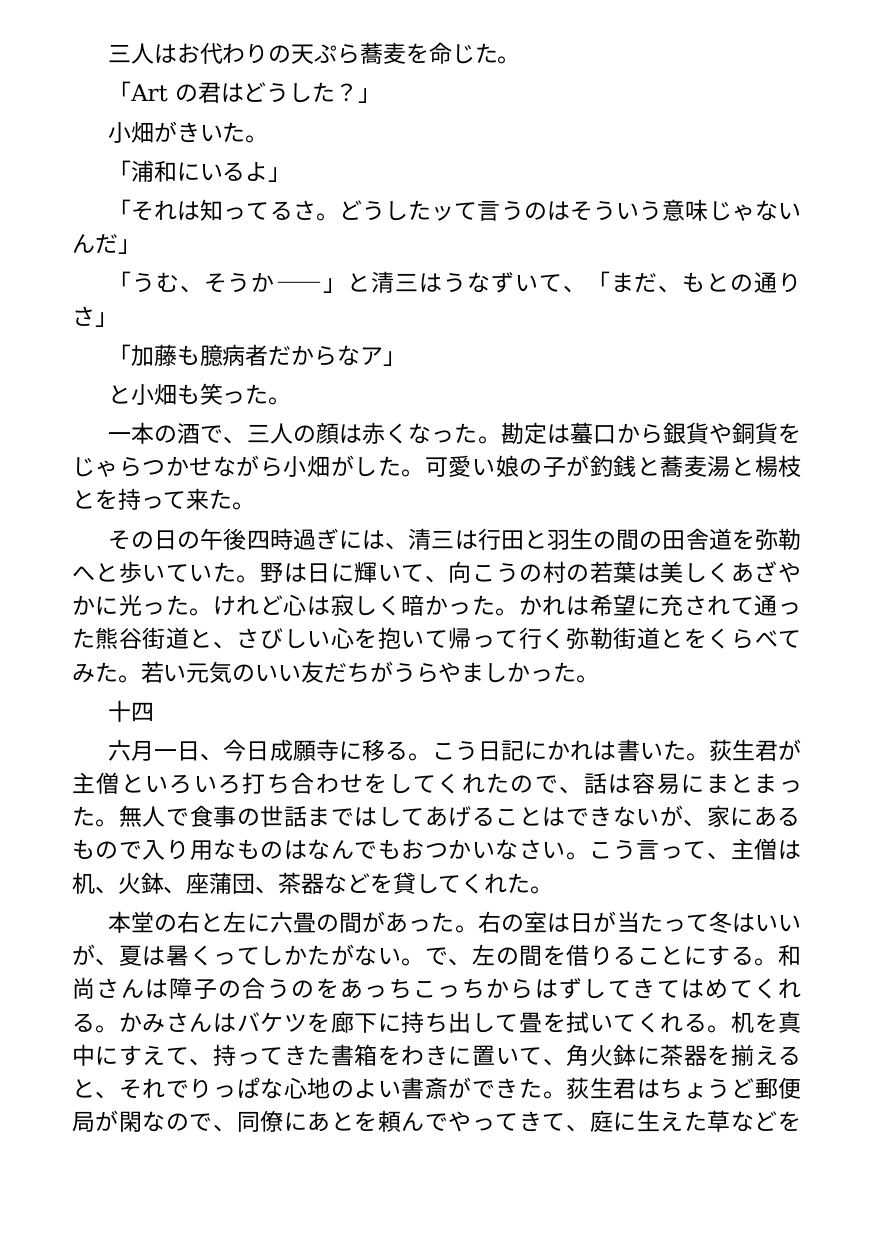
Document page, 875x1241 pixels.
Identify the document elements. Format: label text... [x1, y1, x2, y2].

text 「うむ、そうか――」と清三はうなずいて、「まだ、もとの通りさ」 [72, 265, 802, 332]
text その日の午後四時過ぎには、清三は行田と羽生の間の田舎道を弥勒へと歩いていた。野は日に輝いて、向こうの村の若葉は美しくあざやかに光った。けれど心は寂しく暗かった。かれは希望に充されて通った熊谷街道と、さびしい心を抱いて帰って行く弥勒街道とをくらべてみた。若い元気のいい友だちがうらやましかった。 [72, 521, 802, 688]
text 「Art の君はどうした？」 [72, 75, 802, 108]
text 一本の酒で、三人の顔は赤くなった。勘定は蟇口から銀貨や銅貨をじゃらつかせながら小畑がした。可愛い娘の子が釣銭と蕎麦湯と楊枝とを持って来た。 [72, 416, 802, 516]
text 「それは知ってるさ。どうしたッて言うのはそういう意味じゃないんだ」 [72, 193, 802, 259]
text 小畑がきいた。 [72, 114, 802, 148]
text 「加藤も臆病者だからなア」 [72, 337, 802, 371]
text と小畑も笑った。 [72, 377, 802, 410]
text 本堂の右と左に六畳の間があった。右の室は日が当たって冬はいいが、夏は暑くってしかたがない。で、左の間を借りることにする。和尚さんは障子の合うのをあっちこっちからはずしてきてはめてくれる。かみさんはバケツを廊下に持ち出して畳を拭いてくれる。机を真中にすえて、持ってきた書箱をわきに置いて、角火鉢に茶器を揃えると、それでりっぱな心地のよい書斎ができた。荻生君はちょうど郵便局が閑なので、同僚にあとを頼んでやってきて、庭に生えた草などを [72, 905, 802, 1137]
text 十四 [72, 693, 802, 727]
text 六月一日、今日成願寺に移る。こう日記にかれは書いた。荻生君が主僧といろいろ打ち合わせをしてくれたので、話は容易にまとまった。無人で食事の世話まではしてあげることはできないが、家にあるもので入り用なものはなんでもおつかいなさい。こう言って、主僧は机、火鉢、座蒲団、茶器などを貸してくれた。 [72, 733, 802, 899]
text 「浦和にいるよ」 [72, 153, 802, 187]
text 三人はお代わりの天ぷら蕎麦を命じた。 [72, 36, 802, 69]
